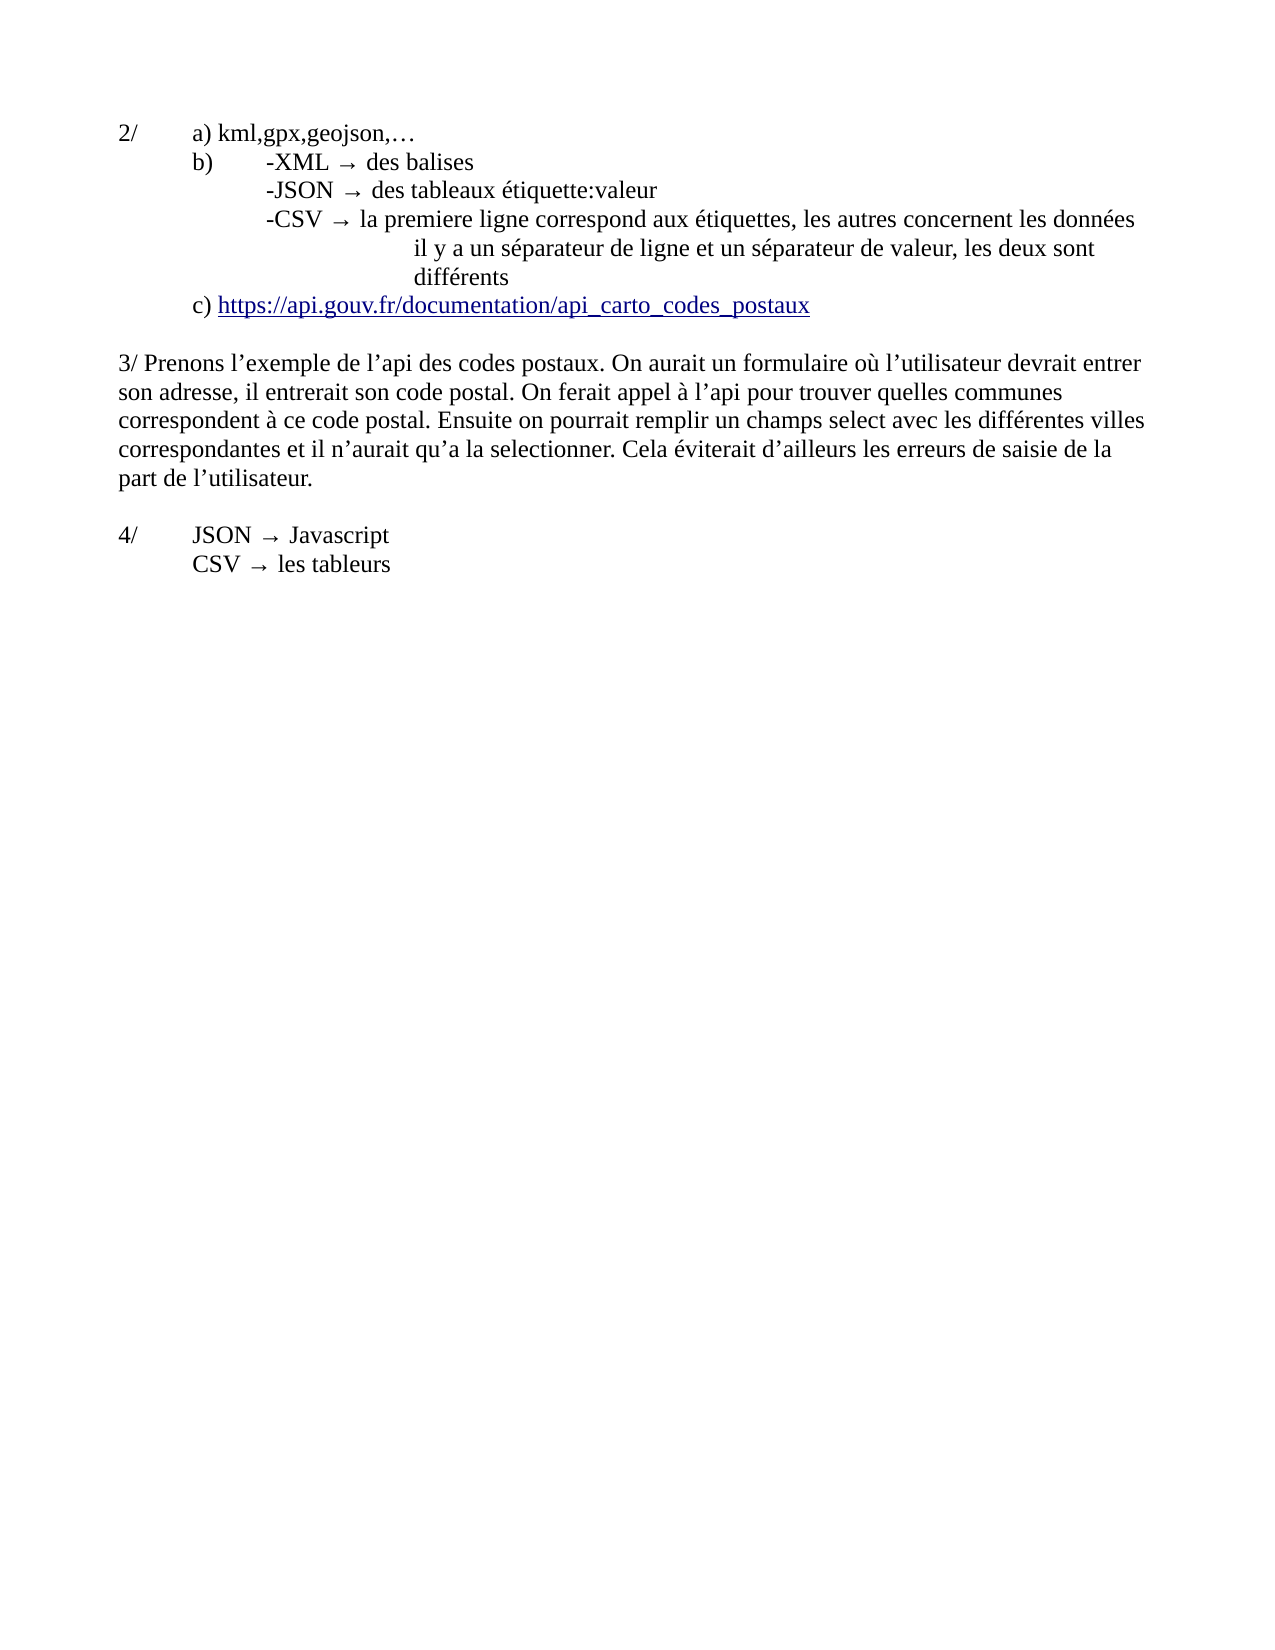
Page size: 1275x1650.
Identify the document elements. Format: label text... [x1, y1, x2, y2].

text 2/ a) kml,gpx,geojson,… [118, 118, 1157, 147]
text 4/ JSON → Javascript [118, 521, 1157, 549]
text CSV → les tableurs [118, 549, 1157, 578]
text -CSV → la premiere ligne correspond aux étiquettes, les autres concernent les données [118, 204, 1157, 233]
text -JSON → des tableaux étiquette:valeur [118, 176, 1157, 204]
text 3/ Prenons l’exemple de l’api des codes postaux. On aurait un formulaire où l’utilisateur devrait entrer son adresse, il entrerait son code postal. On ferait appel à l’api pour trouver quelles communes correspondent à ce code postal. Ensuite on pourrait remplir un champs select avec les différentes villes correspondantes et il n’aurait qu’a la selectionner. Cela éviterait d’ailleurs les erreurs de saisie de la part de l’utilisateur. [118, 348, 1157, 492]
text c) https://api.gouv.fr/documentation/api_carto_codes_postaux [118, 291, 1157, 319]
text il y a un séparateur de ligne et un séparateur de valeur, les deux sont différents [118, 233, 1157, 291]
text b) -XML → des balises [118, 147, 1157, 176]
